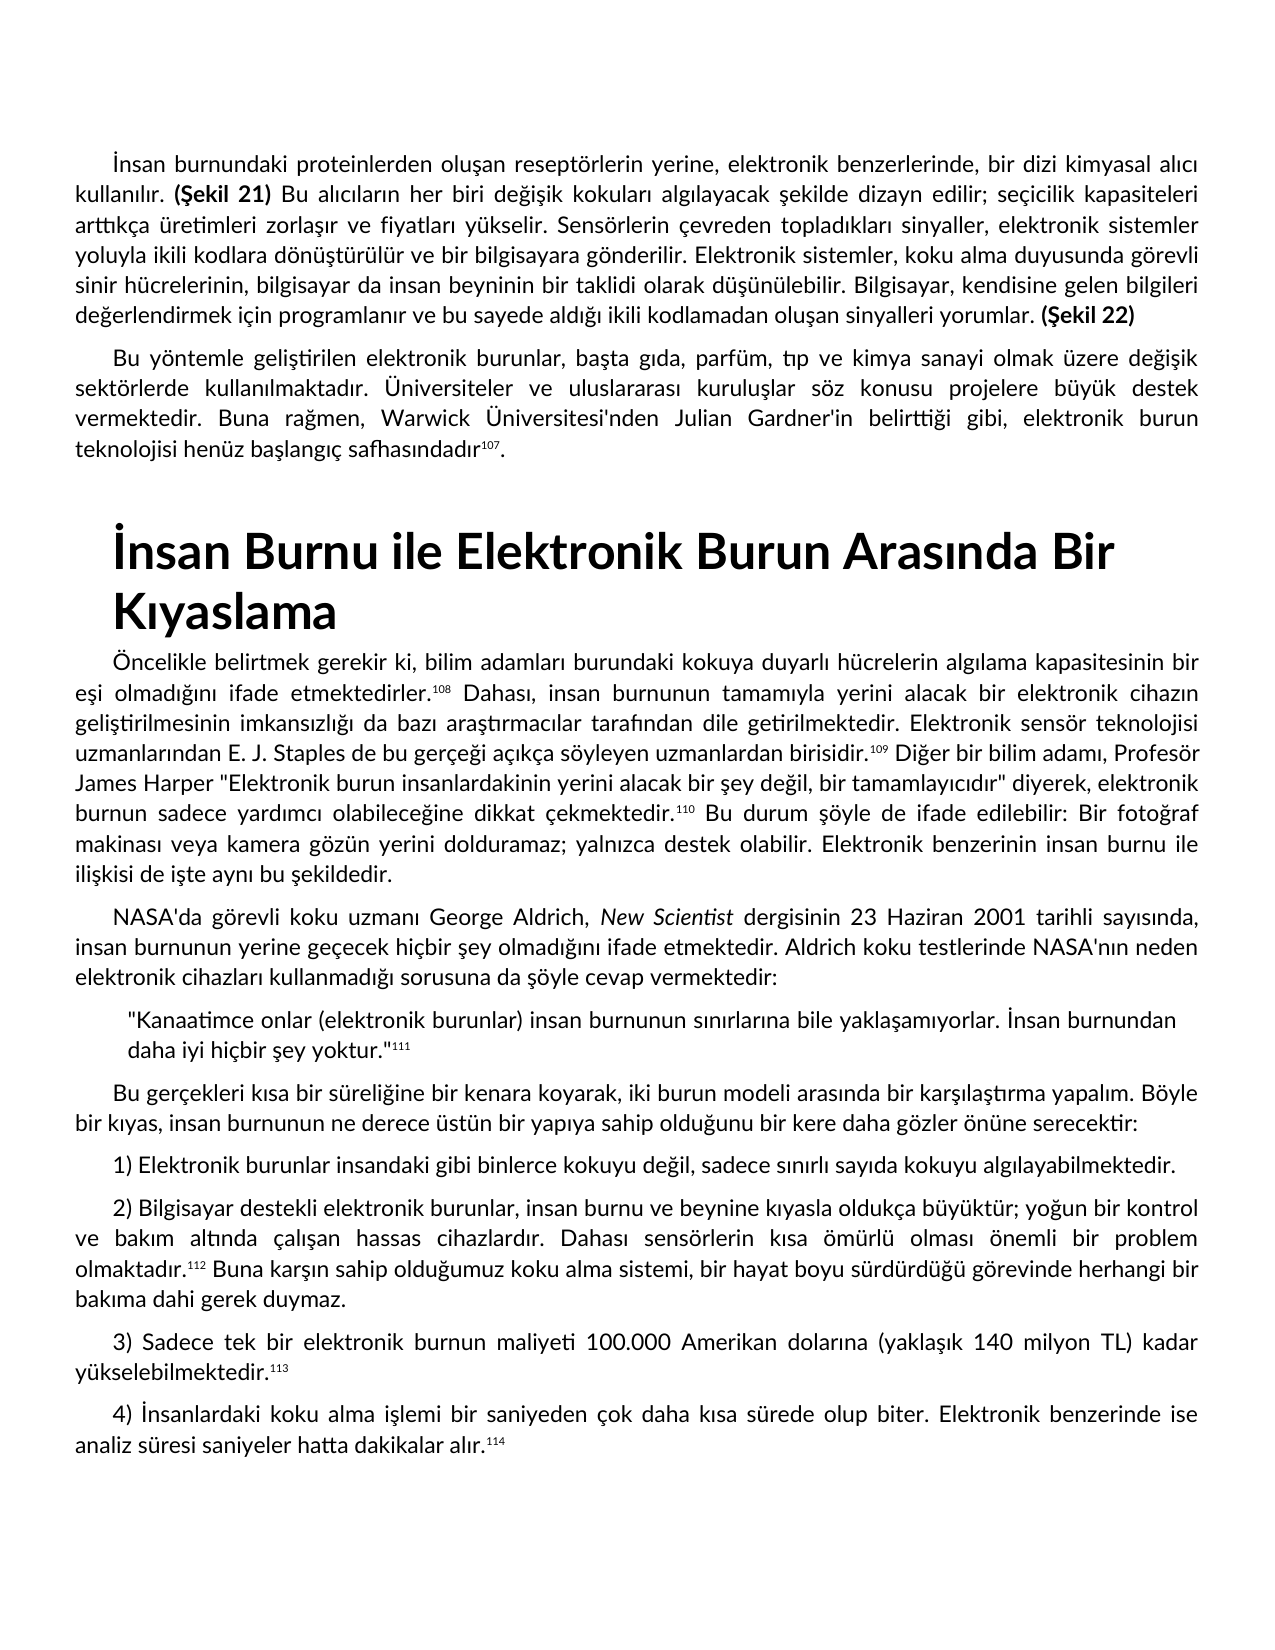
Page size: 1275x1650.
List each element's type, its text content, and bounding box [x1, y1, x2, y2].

text İnsan burnundaki proteinlerden oluşan reseptörlerin yerine, elektronik benzerlerinde, bir dizi kimyasal alıcı kullanılır. (Şekil 21) Bu alıcıların her biri değişik kokuları algılayacak şekilde dizayn edilir; seçicilik kapasiteleri arttıkça üretimleri zorlaşır ve fiyatları yükselir. Sensörlerin çevreden topladıkları sinyaller, elektronik sistemler yoluyla ikili kodlara dönüştürülür ve bir bilgisayara gönderilir. Elektronik sistemler, koku alma duyusunda görevli sinir hücrelerinin, bilgisayar da insan beyninin bir taklidi olarak düşünülebilir. Bilgisayar, kendisine gelen bilgileri değerlendirmek için programlanır ve bu sayede aldığı ikili kodlamadan oluşan sinyalleri yorumlar. (Şekil 22) [75, 150, 1200, 328]
text 1) Elektronik burunlar insandaki gibi binlerce kokuyu değil, sadece sınırlı sayıda kokuyu algılayabilmektedir. [75, 1151, 1200, 1179]
text NASA'da görevli koku uzmanı George Aldrich, New Scientist dergisinin 23 Haziran 2001 tarihli sayısında, insan burnunun yerine geçecek hiçbir şey olmadığını ifade etmektedir. Aldrich koku testlerinde NASA'nın neden elektronik cihazları kullanmadığı sorusuna da şöyle cevap vermektedir: [75, 902, 1200, 990]
text "Kanaatimce onlar (elektronik burunlar) insan burnunun sınırlarına bile yaklaşamıyorlar. İnsan burnundan daha iyi hiçbir şey yoktur."111 [127, 1005, 1177, 1063]
text 2) Bilgisayar destekli elektronik burunlar, insan burnu ve beynine kıyasla oldukça büyüktür; yoğun bir kontrol ve bakım altında çalışan hassas cihazlardır. Dahası sensörlerin kısa ömürlü olması önemli bir problem olmaktadır.112 Buna karşın sahip olduğumuz koku alma sistemi, bir hayat boyu sürdürdüğü görevinde herhangi bir bakıma dahi gerek duymaz. [75, 1194, 1200, 1312]
text Bu yöntemle geliştirilen elektronik burunlar, başta gıda, parfüm, tıp ve kimya sanayi olmak üzere değişik sektörlerde kullanılmaktadır. Üniversiteler ve uluslararası kuruluşlar söz konusu projelere büyük destek vermektedir. Buna rağmen, Warwick Üniversitesi'nden Julian Gardner'in belirttiği gibi, elektronik burun teknolojisi henüz başlangıç safhasındadır107. [75, 344, 1200, 462]
text 4) İnsanlardaki koku alma işlemi bir saniyeden çok daha kısa sürede olup biter. Elektronik benzerinde ise analiz süresi saniyeler hatta dakikalar alır.114 [75, 1400, 1200, 1458]
text 3) Sadece tek bir elektronik burnun maliyeti 100.000 Amerikan dolarına (yaklaşık 140 milyon TL) kadar yükselebilmektedir.113 [75, 1327, 1200, 1385]
subtitle İnsan Burnu ile Elektronik Burun Arasında Bir Kıyaslama [112, 520, 1200, 640]
text Bu gerçekleri kısa bir süreliğine bir kenara koyarak, iki burun modeli arasında bir karşılaştırma yapalım. Böyle bir kıyas, insan burnunun ne derece üstün bir yapıya sahip olduğunu bir kere daha gözler önüne serecektir: [75, 1078, 1200, 1136]
text Öncelikle belirtmek gerekir ki, bilim adamları burundaki kokuya duyarlı hücrelerin algılama kapasitesinin bir eşi olmadığını ifade etmektedirler.108 Dahası, insan burnunun tamamıyla yerini alacak bir elektronik cihazın geliştirilmesinin imkansızlığı da bazı araştırmacılar tarafından dile getirilmektedir. Elektronik sensör teknolojisi uzmanlarından E. J. Staples de bu gerçeği açıkça söyleyen uzmanlardan birisidir.109 Diğer bir bilim adamı, Profesör James Harper "Elektronik burun insanlardakinin yerini alacak bir şey değil, bir tamamlayıcıdır" diyerek, elektronik burnun sadece yardımcı olabileceğine dikkat çekmektedir.110 Bu durum şöyle de ifade edilebilir: Bir fotoğraf makinası veya kamera gözün yerini dolduramaz; yalnızca destek olabilir. Elektronik benzerinin insan burnu ile ilişkisi de işte aynı bu şekildedir. [75, 648, 1200, 887]
